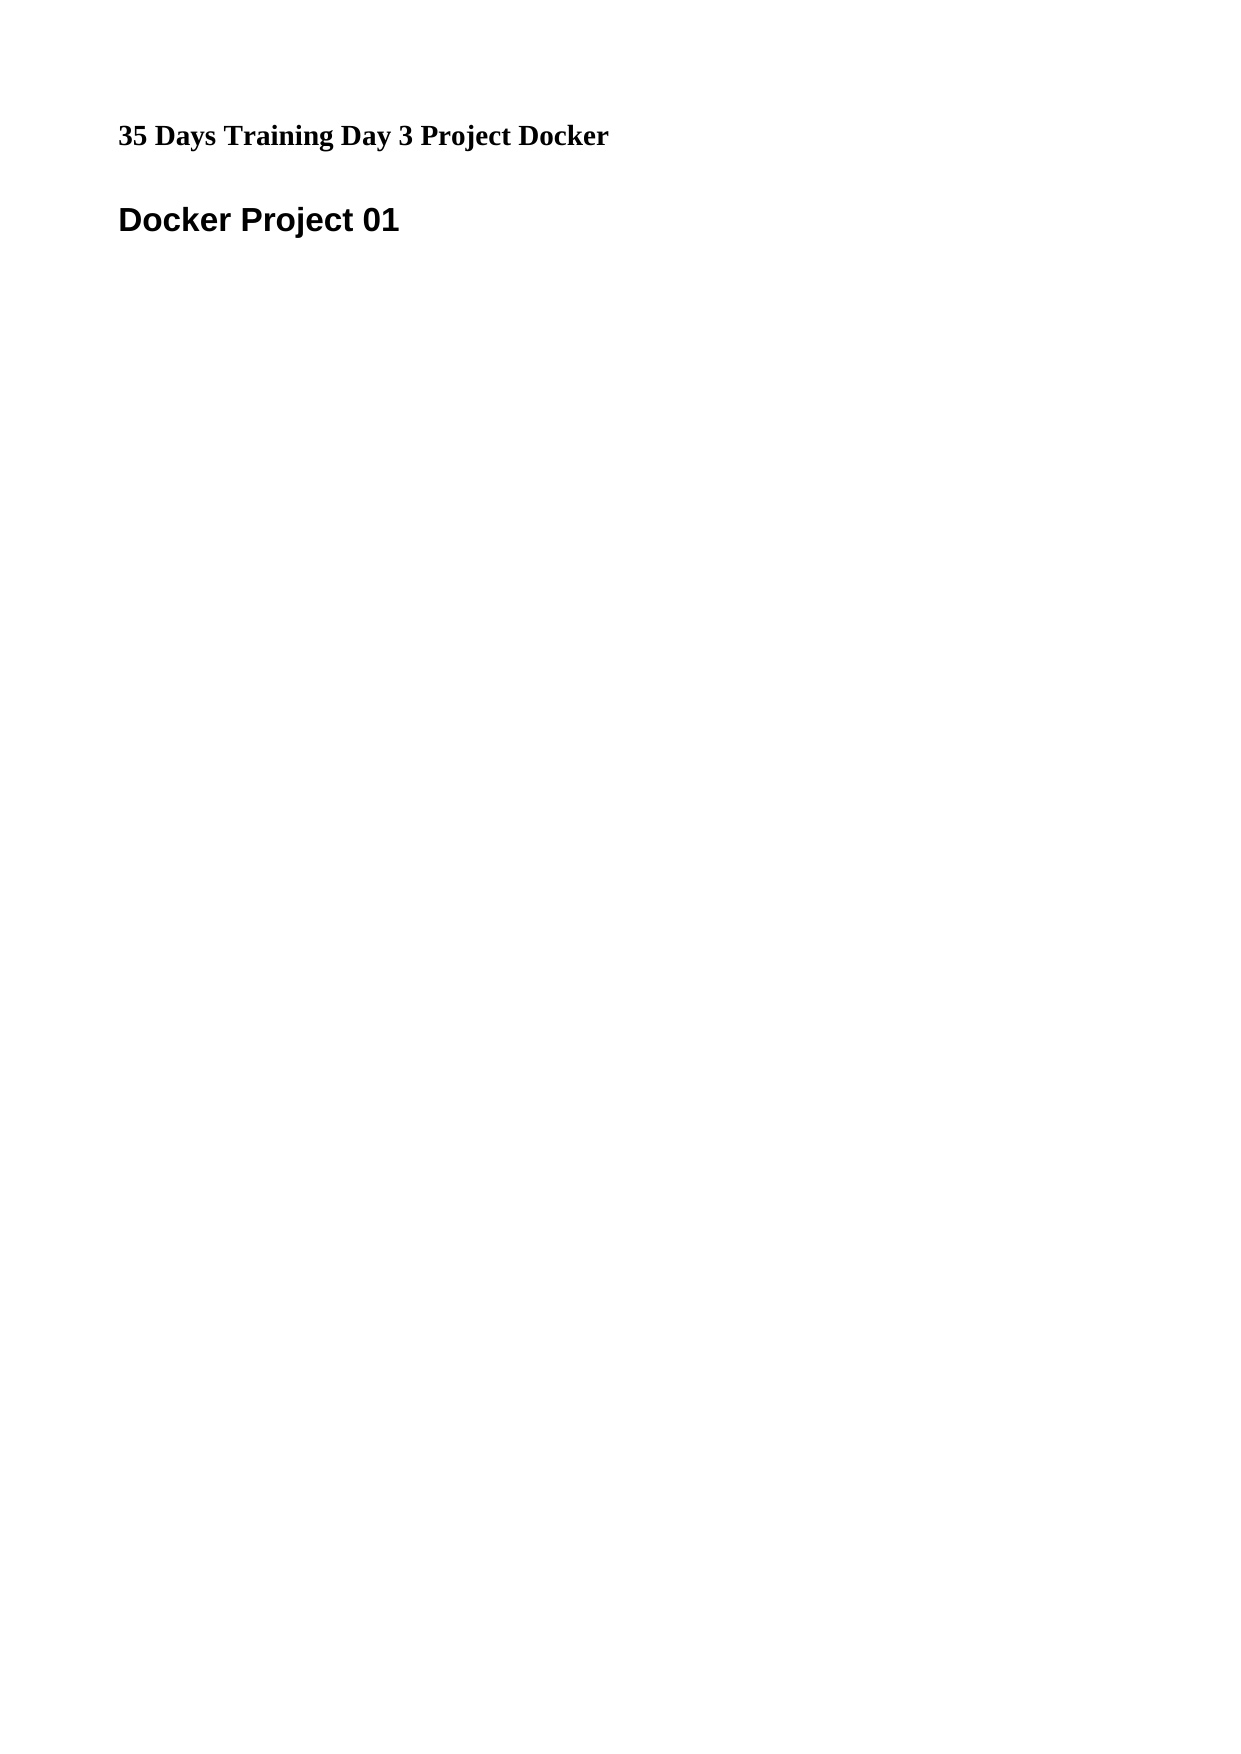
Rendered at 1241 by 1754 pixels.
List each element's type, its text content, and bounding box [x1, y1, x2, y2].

subtitle Docker Project 01 [118, 200, 1122, 238]
text 35 Days Training Day 3 Project Docker [118, 118, 1122, 152]
